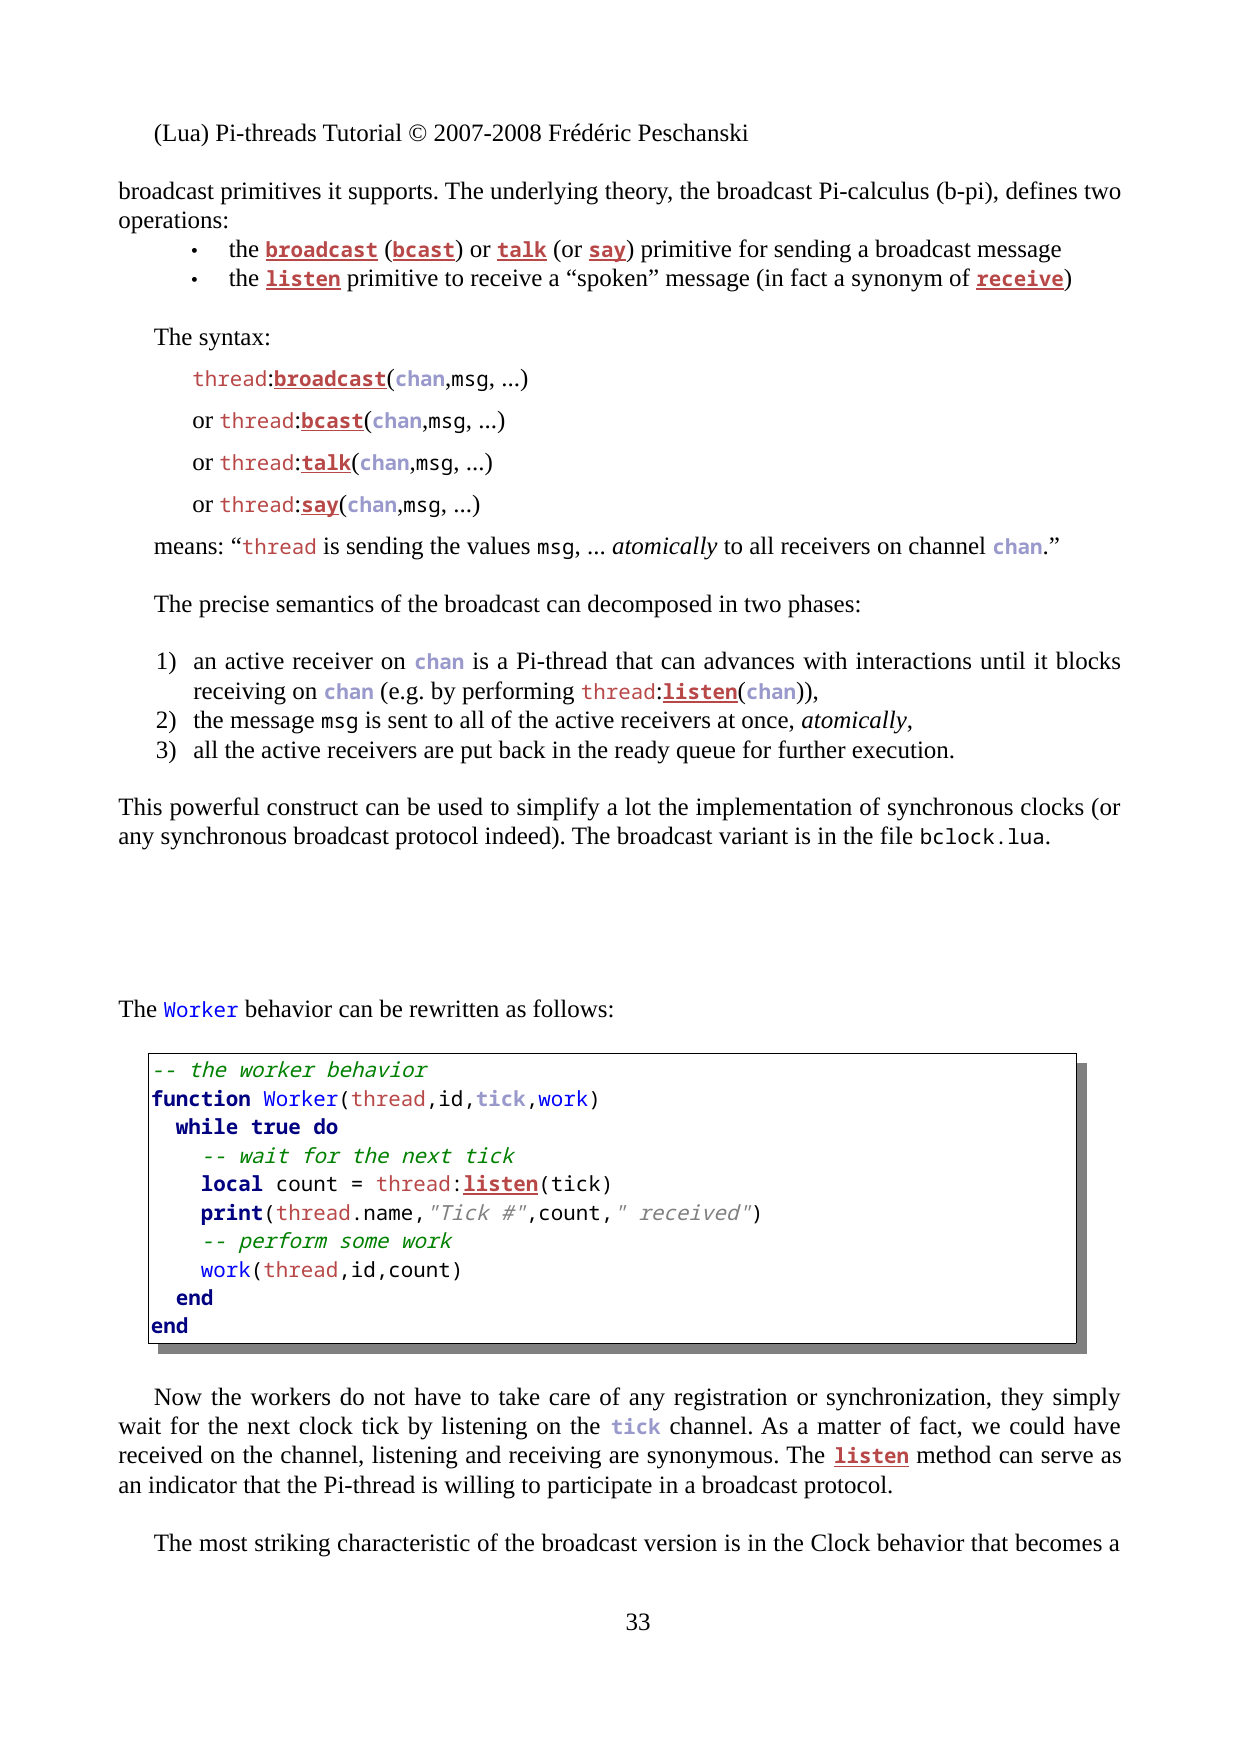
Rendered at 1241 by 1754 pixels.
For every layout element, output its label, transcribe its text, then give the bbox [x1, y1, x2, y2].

text The Worker behavior can be rewritten as follows: [118, 994, 1122, 1024]
text means: “thread is sending the values msg, ... atomically to all receivers on channel chan.” [118, 531, 1122, 560]
text The syntax: [118, 322, 1122, 350]
text The precise semantics of the broadcast can decomposed in two phases: [118, 589, 1122, 618]
text print(thread.name,"Tick #",count," received") [149, 1195, 1076, 1223]
list an active receiver on chan is a Pi-thread that can advances with interactions until it blocks receiving on chan (e.g. by performing thread:listen(chan)), [156, 646, 1122, 705]
list the message msg is sent to all of the active receivers at once, atomically, [156, 705, 1122, 735]
text -- the worker behavior [149, 1054, 1076, 1081]
text -- wait for the next tick [149, 1138, 1076, 1166]
text broadcast primitives it supports. The underlying theory, the broadcast Pi-calculus (b-pi), defines two operations: [118, 176, 1122, 234]
text or thread:say(chan,msg, ...) [118, 489, 1122, 518]
text Now the workers do not have to take care of any registration or synchronization, they simply wait for the next clock tick by listening on the tick channel. As a matter of fact, we could have received on the channel, listening and receiving are synonymous. The listen method can serve as an indicator that the Pi-thread is willing to participate in a broadcast protocol. [118, 1382, 1122, 1499]
text end [149, 1308, 1076, 1343]
text The most striking characteristic of the broadcast version is in the Clock behavior that becomes a [118, 1528, 1122, 1556]
list all the active receivers are put back in the ready queue for further execution. [156, 735, 1122, 764]
text This powerful construct can be used to simplify a lot the implementation of synchronous clocks (or any synchronous broadcast protocol indeed). The broadcast variant is in the file bclock.lua. [118, 792, 1122, 851]
list the listen primitive to receive a “spoken” message (in fact a synonym of receive) [156, 263, 1122, 293]
text while true do [149, 1109, 1076, 1138]
text work(thread,id,count) [149, 1252, 1076, 1280]
text end [149, 1280, 1076, 1308]
text or thread:bcast(chan,msg, ...) [118, 405, 1122, 434]
list the broadcast (bcast) or talk (or say) primitive for sending a broadcast message [156, 234, 1122, 263]
text or thread:talk(chan,msg, ...) [118, 447, 1122, 476]
text function Worker(thread,id,tick,work) [149, 1081, 1076, 1109]
text -- perform some work [149, 1223, 1076, 1252]
text local count = thread:listen(tick) [149, 1166, 1076, 1195]
text thread:broadcast(chan,msg, ...) [118, 363, 1122, 392]
